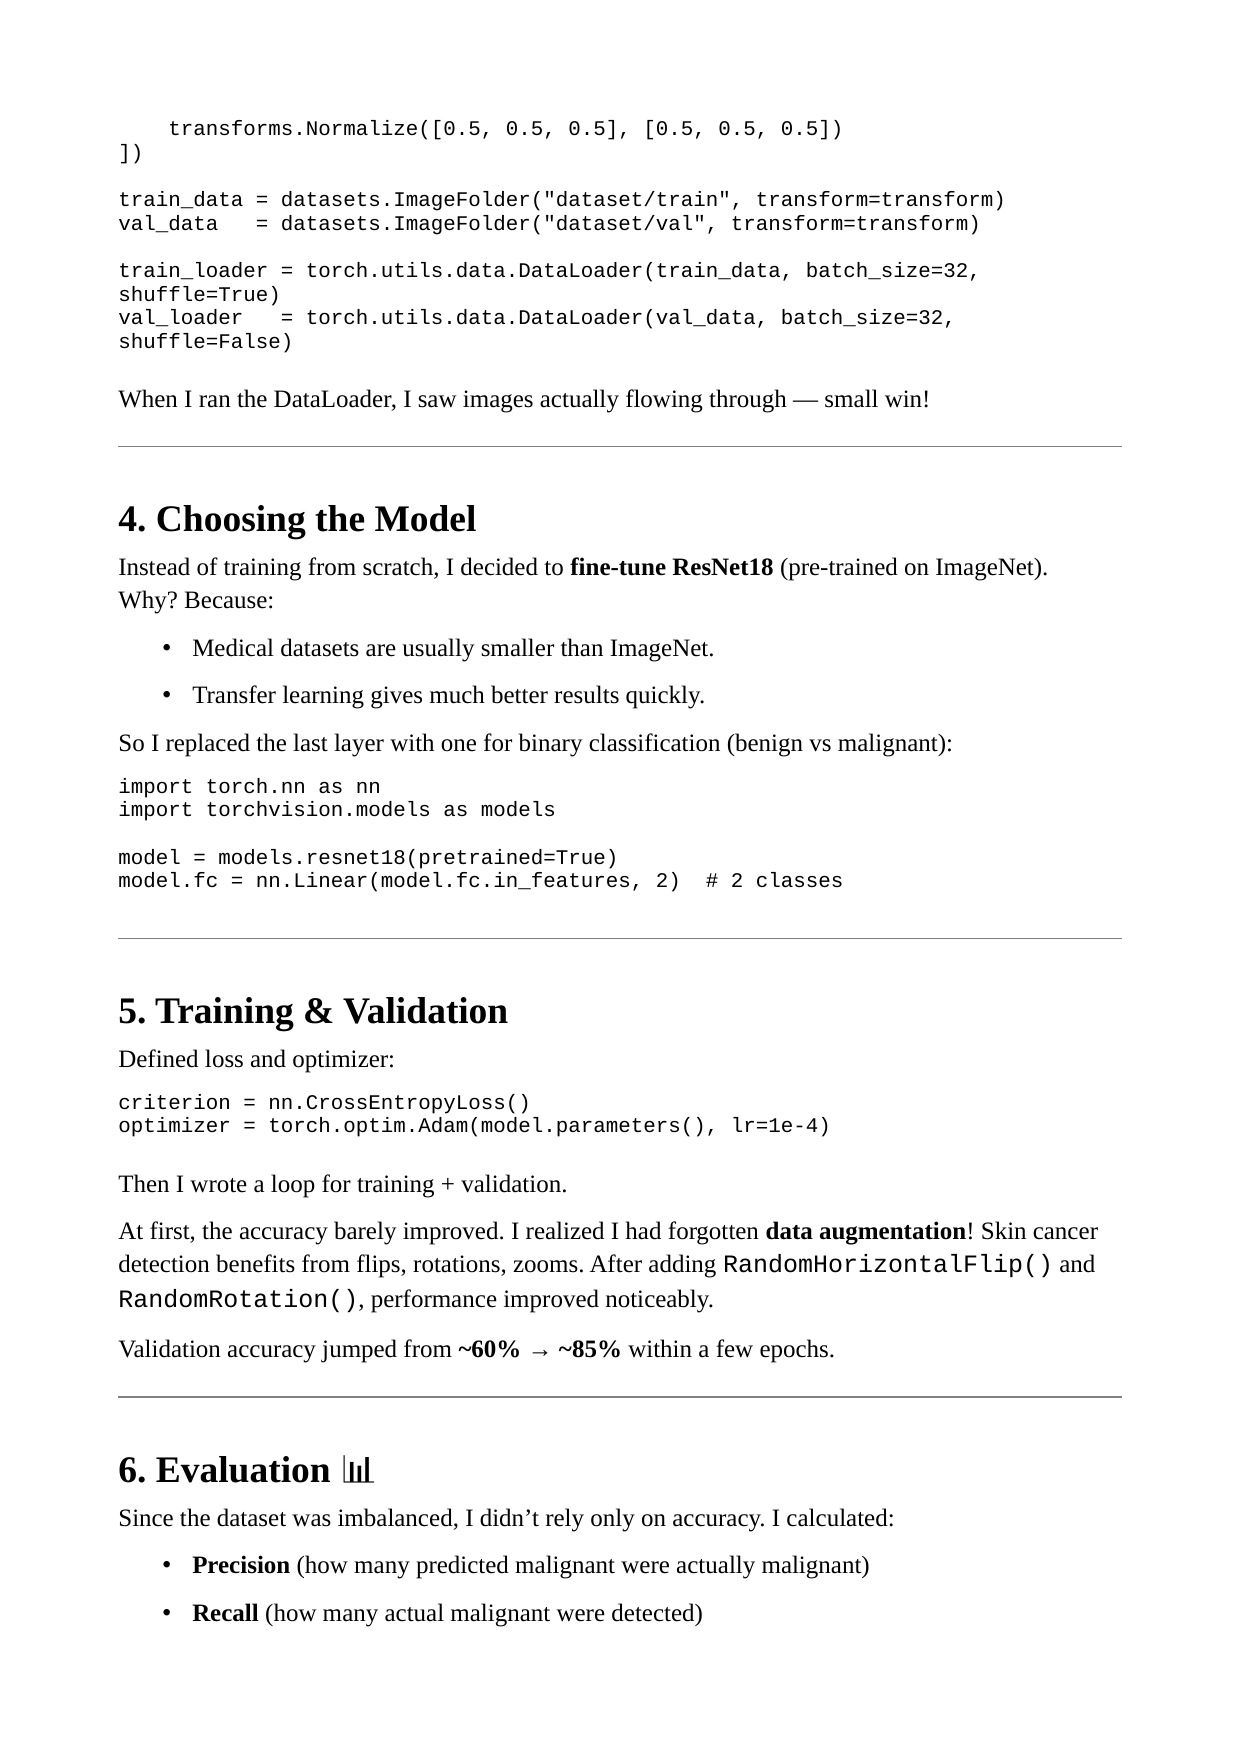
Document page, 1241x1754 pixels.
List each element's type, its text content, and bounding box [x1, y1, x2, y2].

text train_loader = torch.utils.data.DataLoader(train_data, batch_size=32, shuffle=True) [118, 260, 1122, 307]
text At first, the accuracy barely improved. I realized I had forgotten data augmentation! Skin cancer detection benefits from flips, rotations, zooms. After adding RandomHorizontalFlip() and RandomRotation(), performance improved noticeably. [118, 1216, 1122, 1315]
text val_data = datasets.ImageFolder("dataset/val", transform=transform) [118, 213, 1122, 236]
text Instead of training from scratch, I decided to fine-tune ResNet18 (pre-trained on ImageNet). Why? Because: [118, 552, 1122, 614]
text optimizer = torch.optim.Adam(model.parameters(), lr=1e-4) [118, 1116, 1122, 1139]
text ]) [118, 142, 1122, 165]
list Recall (how many actual malignant were detected) [162, 1598, 1122, 1627]
text Defined loss and optimizer: [118, 1044, 1122, 1073]
text When I ran the DataLoader, I saw images actually flowing through — small win! 🎉 [118, 384, 1122, 413]
list Medical datasets are usually smaller than ImageNet. [162, 633, 1122, 662]
list Transfer learning gives much better results quickly. [162, 681, 1122, 709]
text transforms.Normalize([0.5, 0.5, 0.5], [0.5, 0.5, 0.5]) [118, 118, 1122, 142]
text So I replaced the last layer with one for binary classification (benign vs malignant): [118, 728, 1122, 757]
text Validation accuracy jumped from ~60% → ~85% within a few epochs. [118, 1334, 1122, 1363]
text criterion = nn.CrossEntropyLoss() [118, 1092, 1122, 1116]
subtitle 6. Evaluation 📊 [118, 1447, 1122, 1490]
text train_data = datasets.ImageFolder("dataset/train", transform=transform) [118, 189, 1122, 213]
text import torchvision.models as models [118, 799, 1122, 823]
list Precision (how many predicted malignant were actually malignant) [162, 1550, 1122, 1579]
subtitle 5. Training & Validation 🎯 [118, 989, 1122, 1032]
text val_loader = torch.utils.data.DataLoader(val_data, batch_size=32, shuffle=False) [118, 307, 1122, 354]
text Since the dataset was imbalanced, I didn’t rely only on accuracy. I calculated: [118, 1503, 1122, 1531]
text model = models.resnet18(pretrained=True) [118, 847, 1122, 870]
text Then I wrote a loop for training + validation. [118, 1169, 1122, 1197]
text import torch.nn as nn [118, 776, 1122, 799]
text model.fc = nn.Linear(model.fc.in_features, 2) # 2 classes [118, 870, 1122, 894]
subtitle 4. Choosing the Model 🧠 [118, 497, 1122, 540]
